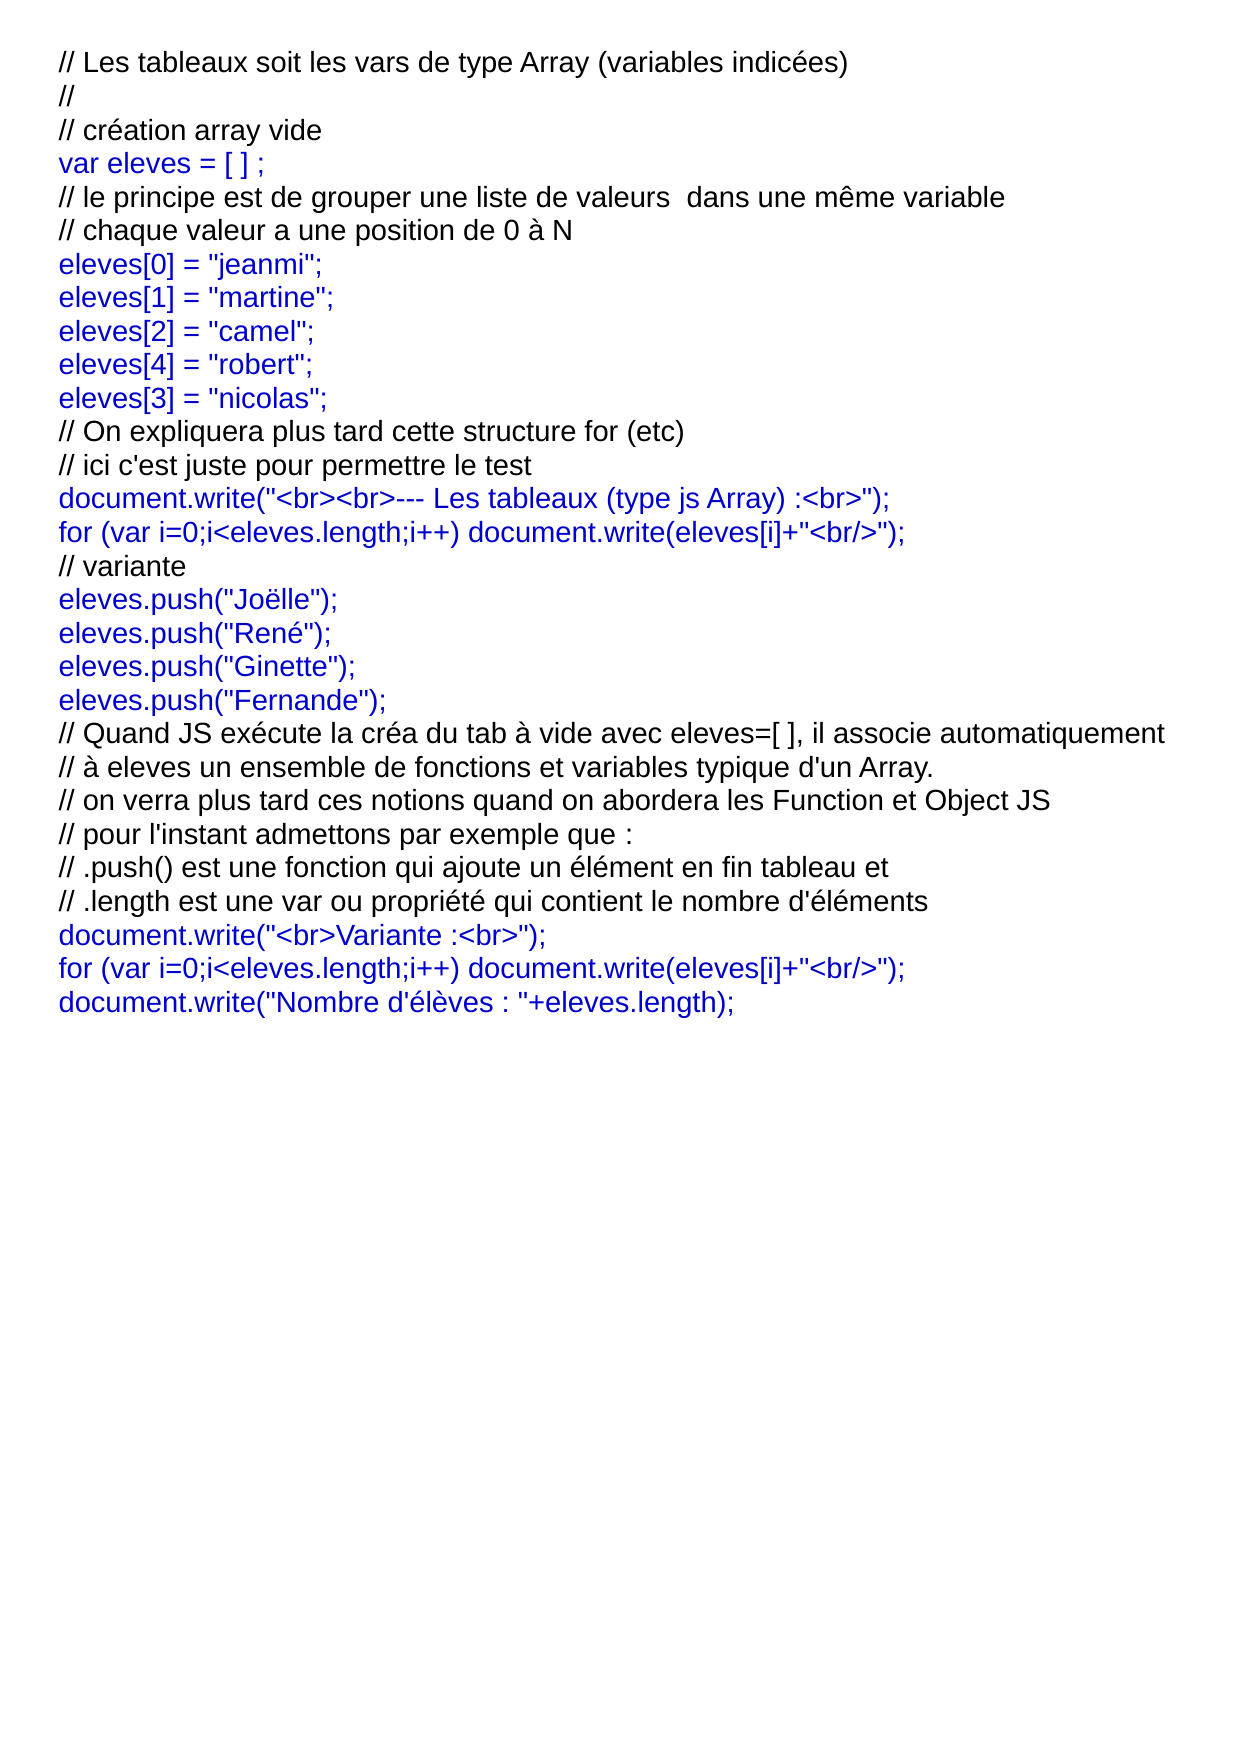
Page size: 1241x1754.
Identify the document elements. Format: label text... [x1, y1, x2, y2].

text var eleves = [ ] ; [58, 146, 1193, 179]
text eleves[1] = "martine"; [58, 280, 1193, 314]
text // Les tableaux soit les vars de type Array (variables indicées) [58, 45, 1193, 79]
text // [58, 79, 1193, 112]
text // .length est une var ou propriété qui contient le nombre d'éléments [58, 884, 1193, 917]
text // le principe est de grouper une liste de valeurs dans une même variable [58, 179, 1193, 213]
text // on verra plus tard ces notions quand on abordera les Function et Object JS [58, 783, 1193, 817]
text // On expliquera plus tard cette structure for (etc) [58, 414, 1193, 448]
text // pour l'instant admettons par exemple que : [58, 817, 1193, 850]
text // variante [58, 548, 1193, 582]
text eleves.push("René"); [58, 616, 1193, 649]
text eleves[0] = "jeanmi"; [58, 247, 1193, 280]
text for (var i=0;i<eleves.length;i++) document.write(eleves[i]+"<br/>"); [58, 515, 1193, 548]
text eleves.push("Fernande"); [58, 683, 1193, 716]
text eleves[3] = "nicolas"; [58, 381, 1193, 414]
text eleves.push("Joëlle"); [58, 582, 1193, 616]
text for (var i=0;i<eleves.length;i++) document.write(eleves[i]+"<br/>"); [58, 951, 1193, 984]
text // création array vide [58, 112, 1193, 146]
text document.write("Nombre d'élèves : "+eleves.length); [58, 984, 1193, 1018]
text document.write("<br>Variante :<br>"); [58, 917, 1193, 951]
text eleves[2] = "camel"; [58, 314, 1193, 347]
text eleves.push("Ginette"); [58, 649, 1193, 683]
text document.write("<br><br>--- Les tableaux (type js Array) :<br>"); [58, 481, 1193, 515]
text // à eleves un ensemble de fonctions et variables typique d'un Array. [58, 750, 1193, 783]
text // .push() est une fonction qui ajoute un élément en fin tableau et [58, 850, 1193, 884]
text // chaque valeur a une position de 0 à N [58, 213, 1193, 247]
text eleves[4] = "robert"; [58, 347, 1193, 381]
text // ici c'est juste pour permettre le test [58, 448, 1193, 481]
text // Quand JS exécute la créa du tab à vide avec eleves=[ ], il associe automatiquement [58, 716, 1193, 750]
